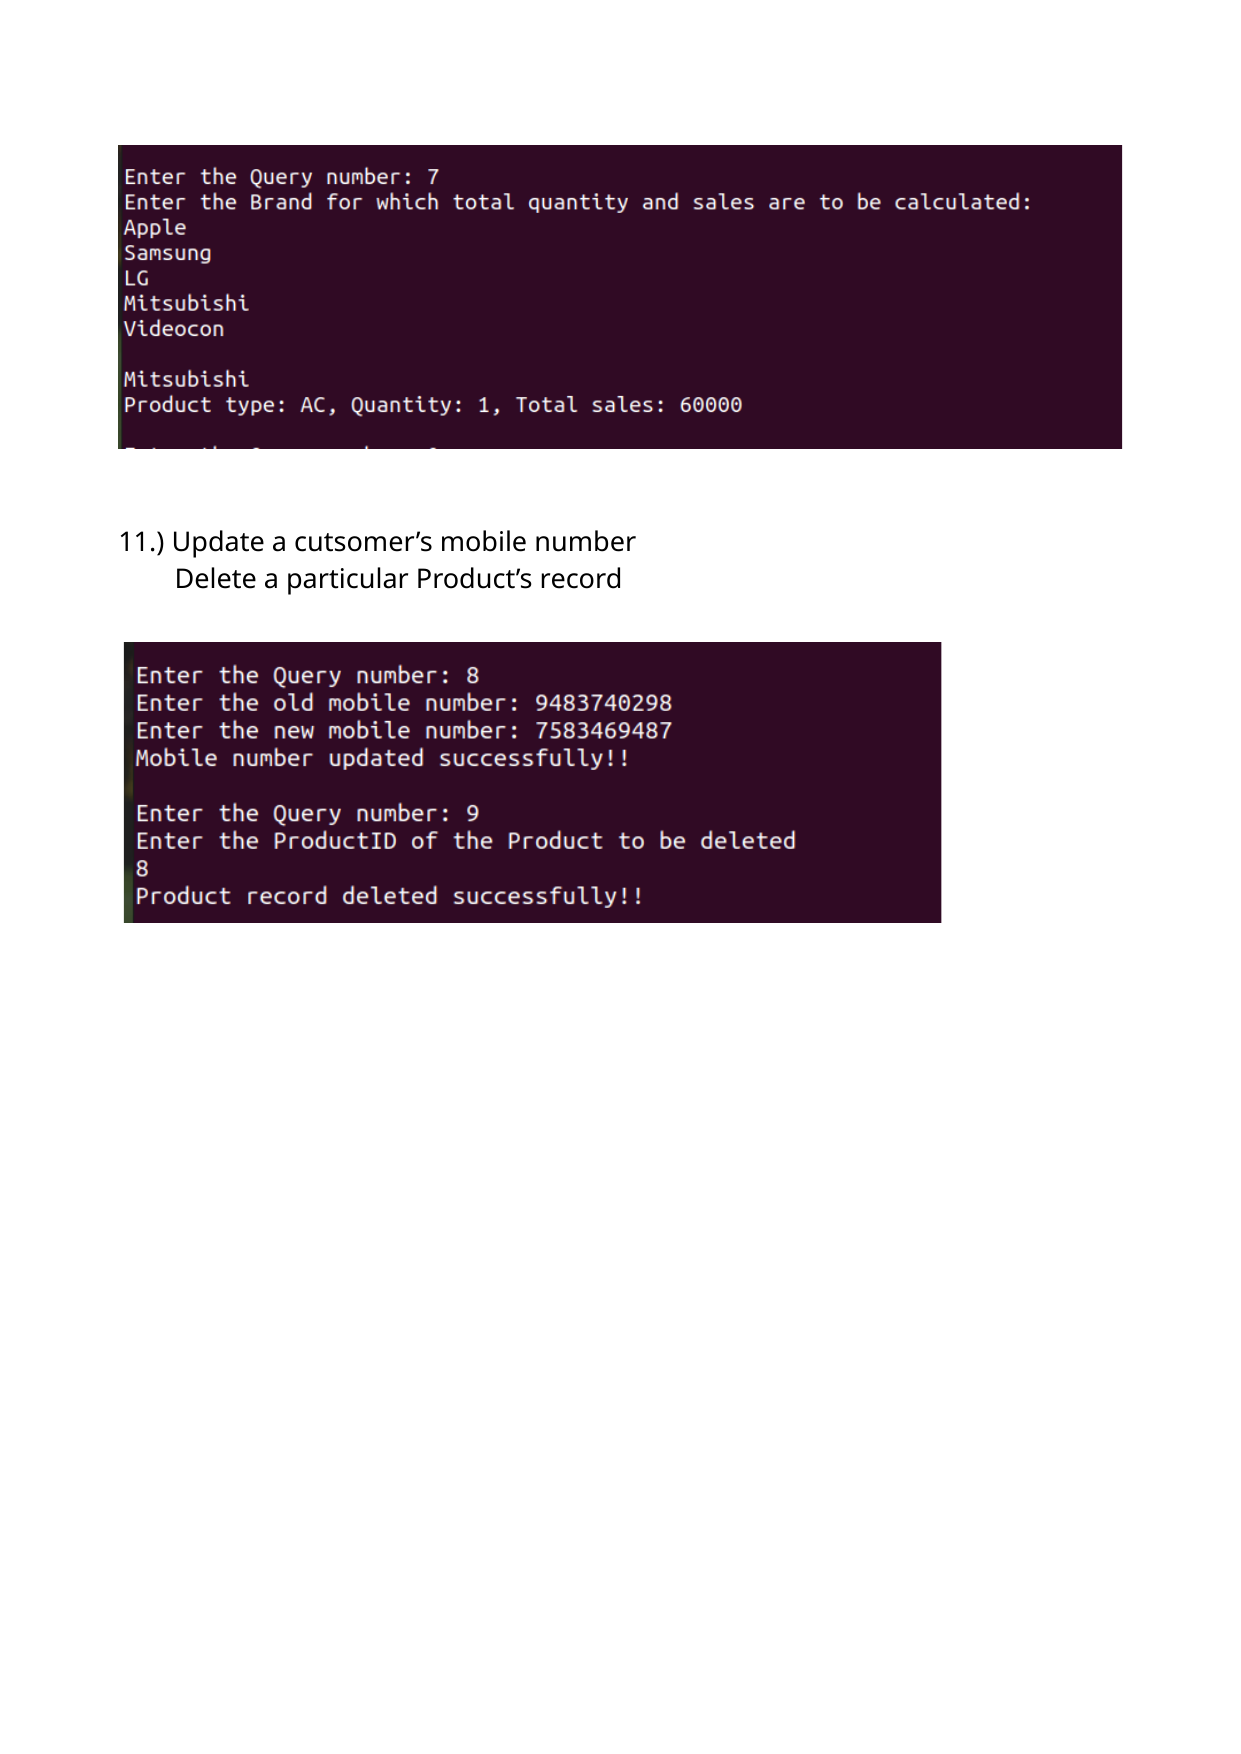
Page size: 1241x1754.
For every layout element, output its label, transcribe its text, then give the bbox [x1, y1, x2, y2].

text Delete a particular Product’s record [118, 559, 1122, 596]
picture [118, 145, 1123, 449]
text 11.) Update a cutsomer’s mobile number [118, 522, 1122, 559]
picture [123, 642, 942, 923]
